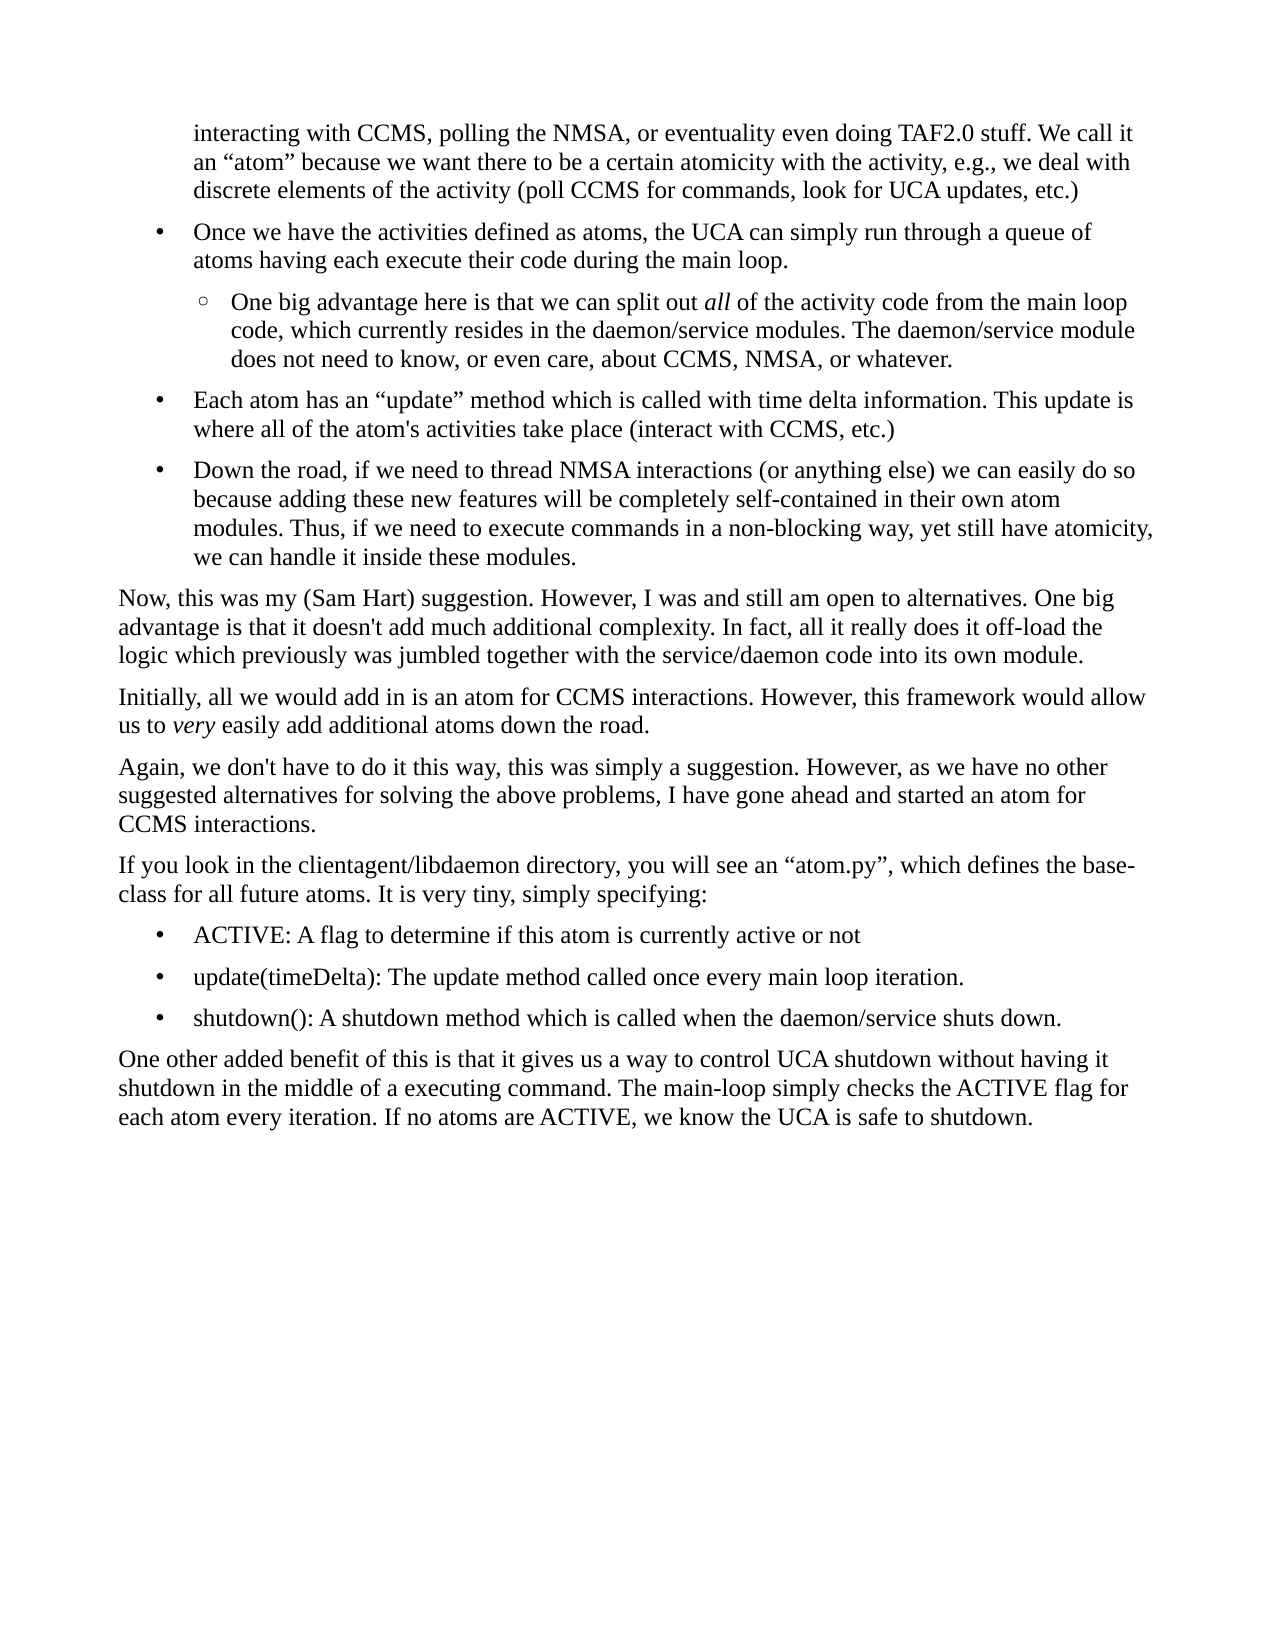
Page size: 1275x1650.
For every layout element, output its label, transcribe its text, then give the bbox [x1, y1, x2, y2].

text One other added benefit of this is that it gives us a way to control UCA shutdown without having it shutdown in the middle of a executing command. The main-loop simply checks the ACTIVE flag for each atom every iteration. If no atoms are ACTIVE, we know the UCA is safe to shutdown. [118, 1044, 1157, 1131]
list shutdown(): A shutdown method which is called when the daemon/service shuts down. [156, 1003, 1157, 1032]
list Once we have the activities defined as atoms, the UCA can simply run through a queue of atoms having each execute their code during the main loop. [156, 217, 1157, 274]
list Down the road, if we need to thread NMSA interactions (or anything else) we can easily do so because adding these new features will be completely self-contained in their own atom modules. Thus, if we need to execute commands in a non-blocking way, yet still have atomicity, we can handle it inside these modules. [156, 456, 1157, 571]
text Again, we don't have to do it this way, this was simply a suggestion. However, as we have no other suggested alternatives for solving the above problems, I have gone ahead and started an atom for CCMS interactions. [118, 752, 1157, 838]
list interacting with CCMS, polling the NMSA, or eventuality even doing TAF2.0 stuff. We call it an “atom” because we want there to be a certain atomicity with the activity, e.g., we deal with discrete elements of the activity (poll CCMS for commands, look for UCA updates, etc.) [156, 118, 1157, 204]
list One big advantage here is that we can split out all of the activity code from the main loop code, which currently resides in the daemon/service modules. The daemon/service module does not need to know, or even care, about CCMS, NMSA, or whatever. [193, 287, 1157, 373]
text Now, this was my (Sam Hart) suggestion. However, I was and still am open to alternatives. One big advantage is that it doesn't add much additional complexity. In fact, all it really does it off-load the logic which previously was jumbled together with the service/daemon code into its own module. [118, 583, 1157, 669]
list Each atom has an “update” method which is called with time delta information. This update is where all of the atom's activities take place (interact with CCMS, etc.) [156, 386, 1157, 443]
list update(timeDelta): The update method called once every main loop iteration. [156, 962, 1157, 991]
list ACTIVE: A flag to determine if this atom is currently active or not [156, 921, 1157, 949]
text Initially, all we would add in is an atom for CCMS interactions. However, this framework would allow us to very easily add additional atoms down the road. [118, 682, 1157, 739]
text If you look in the clientagent/libdaemon directory, you will see an “atom.py”, which defines the base-class for all future atoms. It is very tiny, simply specifying: [118, 851, 1157, 908]
